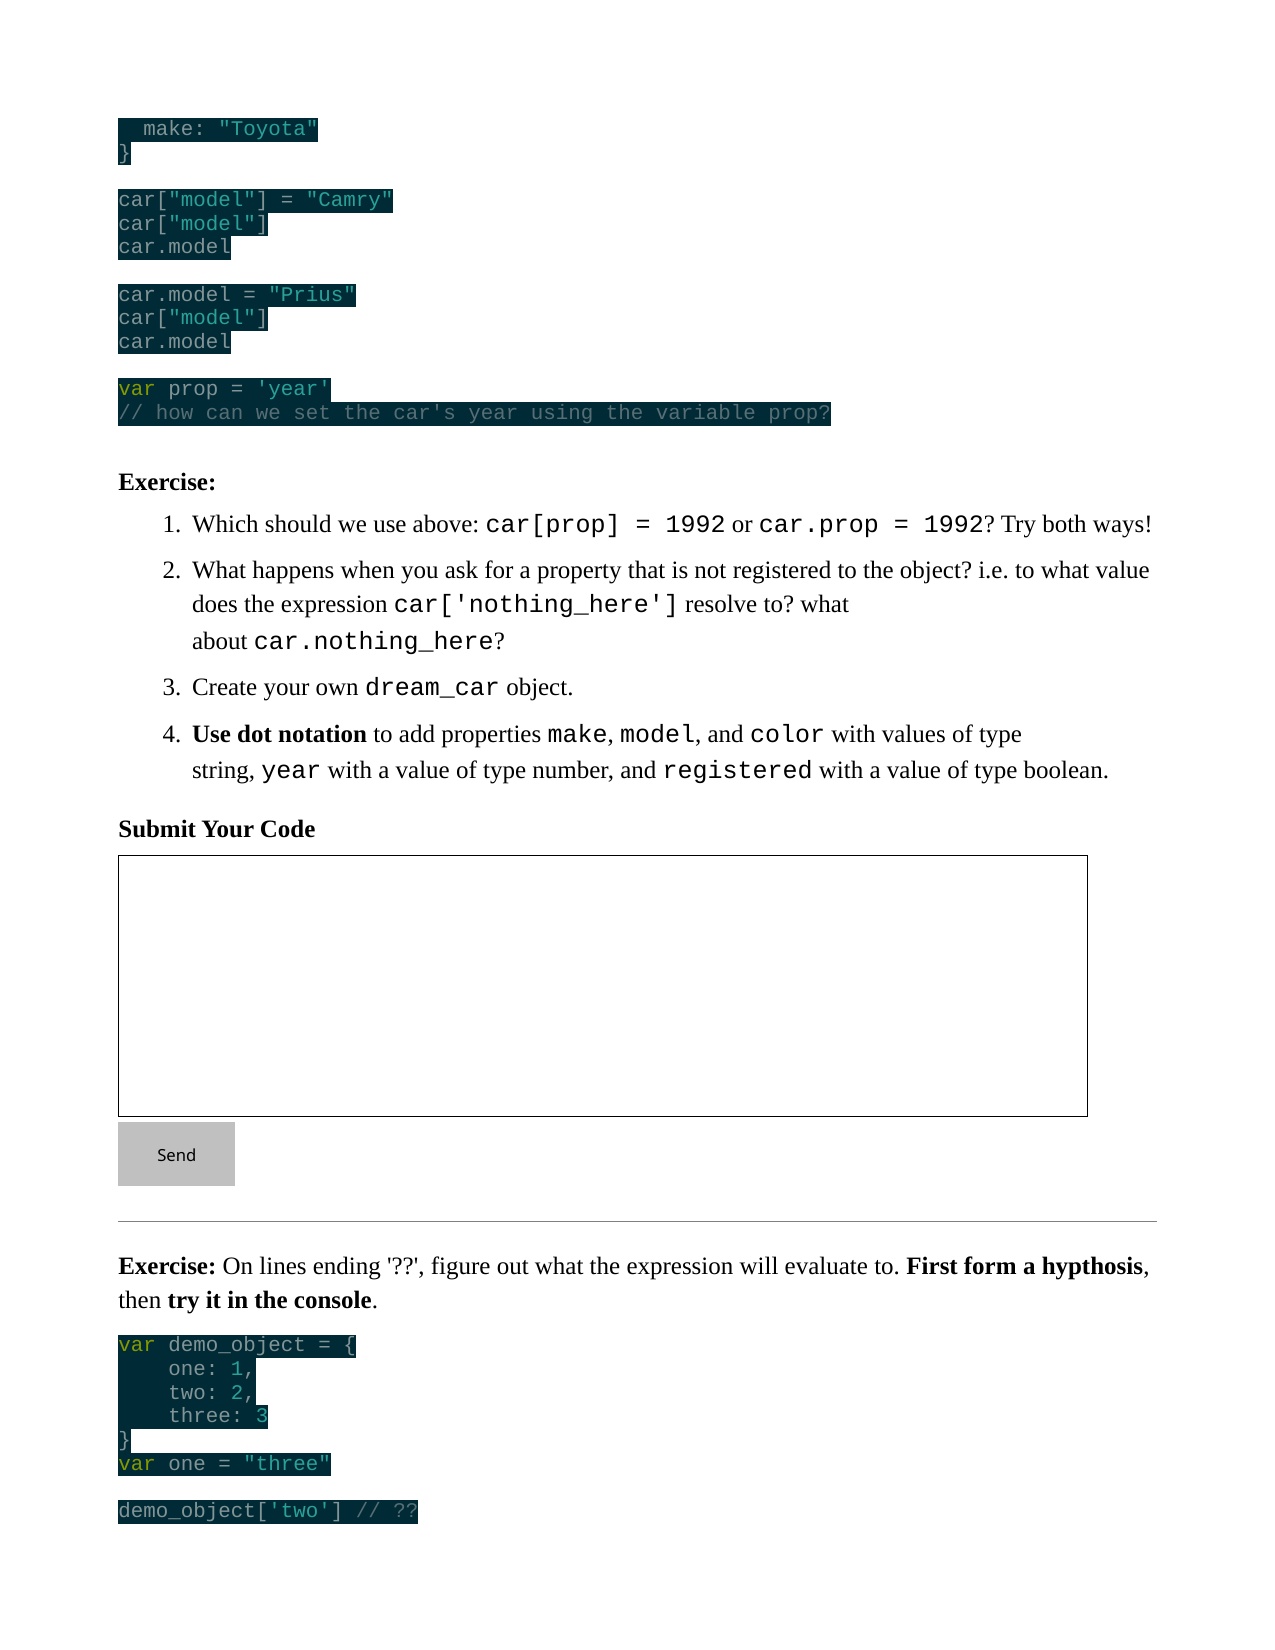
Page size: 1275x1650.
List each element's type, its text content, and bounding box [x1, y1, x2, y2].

subtitle Exercise: [118, 467, 1157, 496]
text three: 3 [118, 1405, 1157, 1429]
text } [118, 1429, 1157, 1453]
list Use dot notation to add properties make, model, and color with values of type string, year with a value of type number, and registered with a value of type boolean. [162, 719, 1157, 786]
text // how can we set the car's year using the variable prop? [118, 402, 1157, 426]
text car.model [118, 236, 1157, 260]
text var demo_object = { [118, 1334, 1157, 1358]
list Create your own dream_car object. [162, 672, 1157, 703]
subtitle Submit Your Code [118, 814, 1157, 843]
text car["model"] [118, 213, 1157, 236]
text two: 2, [118, 1382, 1157, 1405]
list Which should we use above: car[prop] = 1992 or car.prop = 1992? Try both ways! [162, 509, 1157, 539]
text car["model"] [118, 307, 1157, 331]
text make: "Toyota" [118, 118, 1157, 142]
text var prop = 'year' [118, 378, 1157, 402]
text } [118, 142, 1157, 165]
text Exercise: On lines ending '??', figure out what the expression will evaluate to. First form a hypthosis, then try it in the console. [118, 1251, 1157, 1314]
text one: 1, [118, 1358, 1157, 1382]
text car.model = "Prius" [118, 284, 1157, 307]
text demo_object['two'] // ?? [118, 1500, 1157, 1524]
text car["model"] = "Camry" [118, 189, 1157, 213]
text car.model [118, 331, 1157, 354]
text var one = "three" [118, 1453, 1157, 1476]
list What happens when you ask for a property that is not registered to the object? i.e. to what value does the expression car['nothing_here'] resolve to? what about car.nothing_here? [162, 555, 1157, 657]
